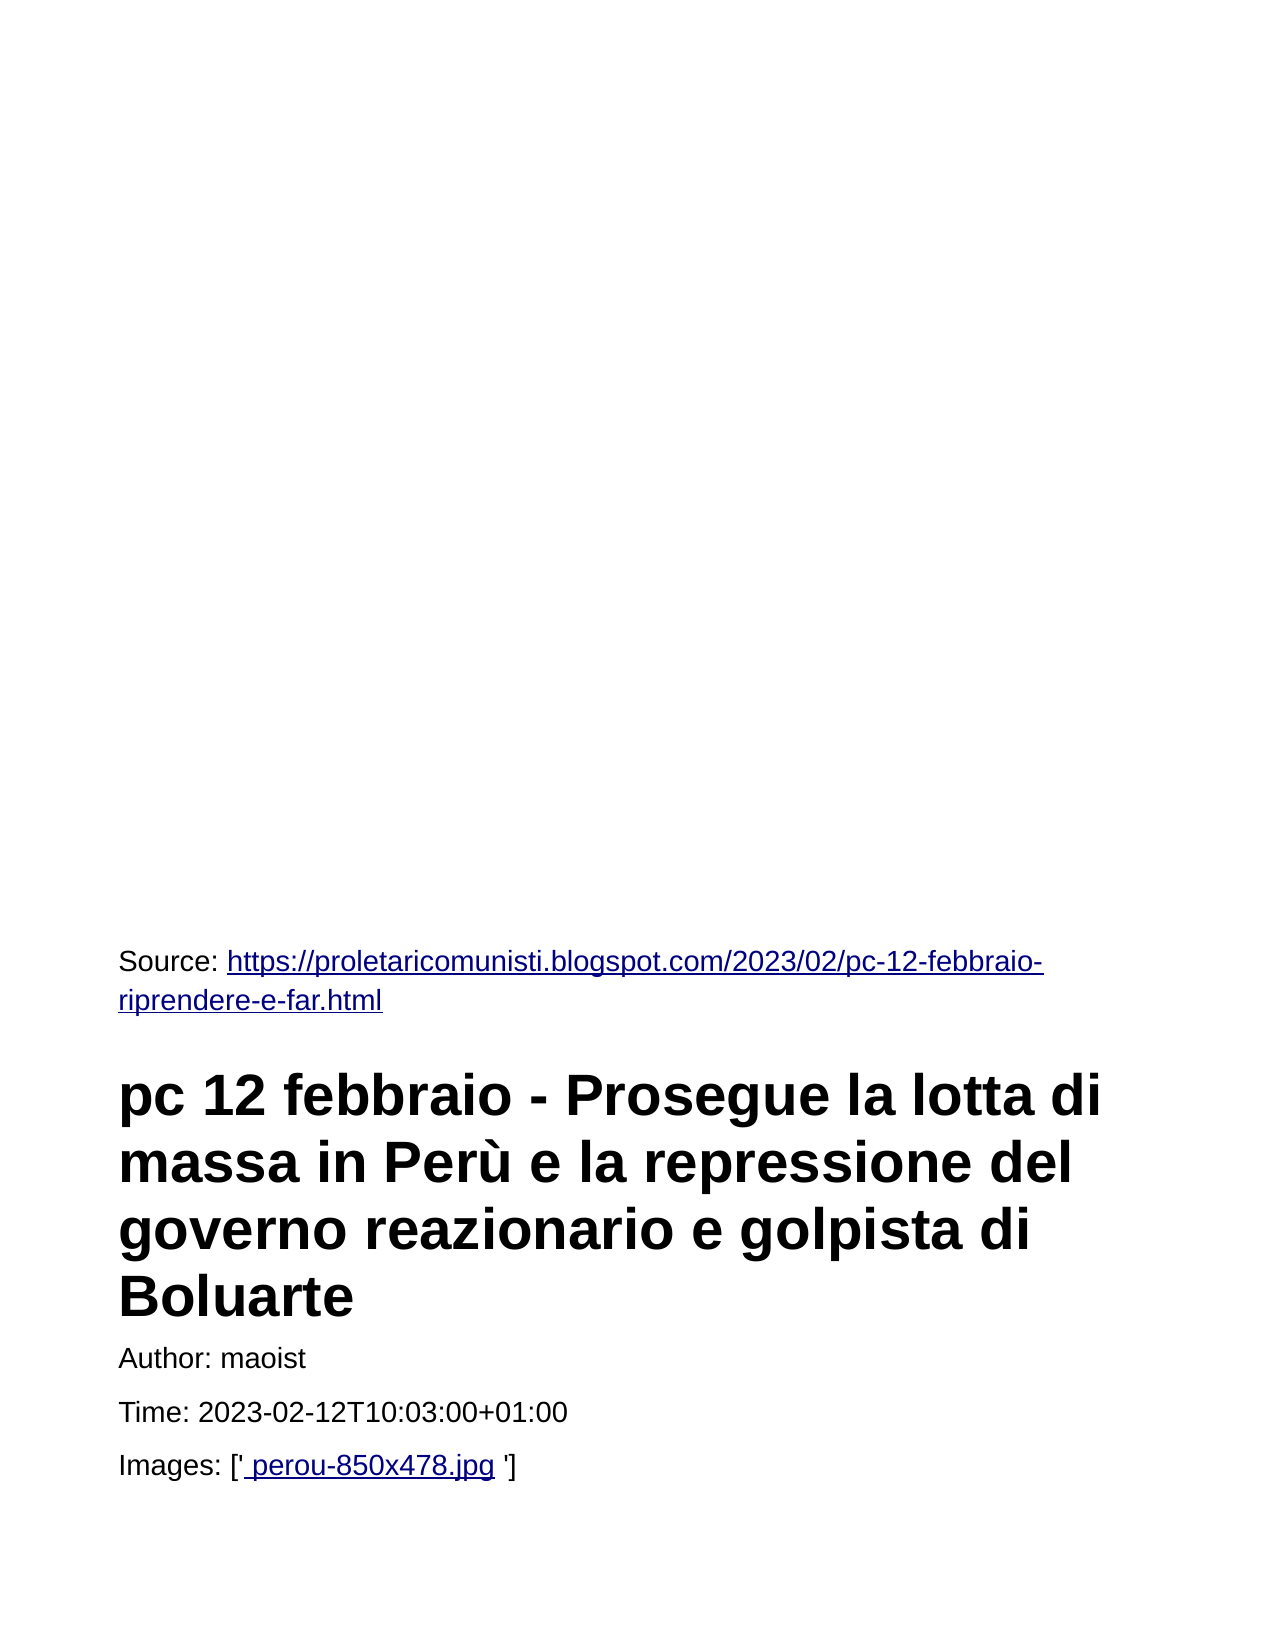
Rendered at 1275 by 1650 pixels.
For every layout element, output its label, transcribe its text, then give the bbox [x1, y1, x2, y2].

text Time: 2023-02-12T10:03:00+01:00 [118, 1394, 1157, 1428]
subtitle pc 12 febbraio - Prosegue la lotta di massa in Perù e la repressione del governo reazionario e golpista di Boluarte [118, 1061, 1157, 1329]
text Author: maoist [118, 1341, 1157, 1375]
text Images: [' perou-850x478.jpg '] [118, 1448, 1157, 1481]
text Source: https://proletaricomunisti.blogspot.com/2023/02/pc-12-febbraio-riprendere-e-far.html [118, 944, 1157, 1016]
